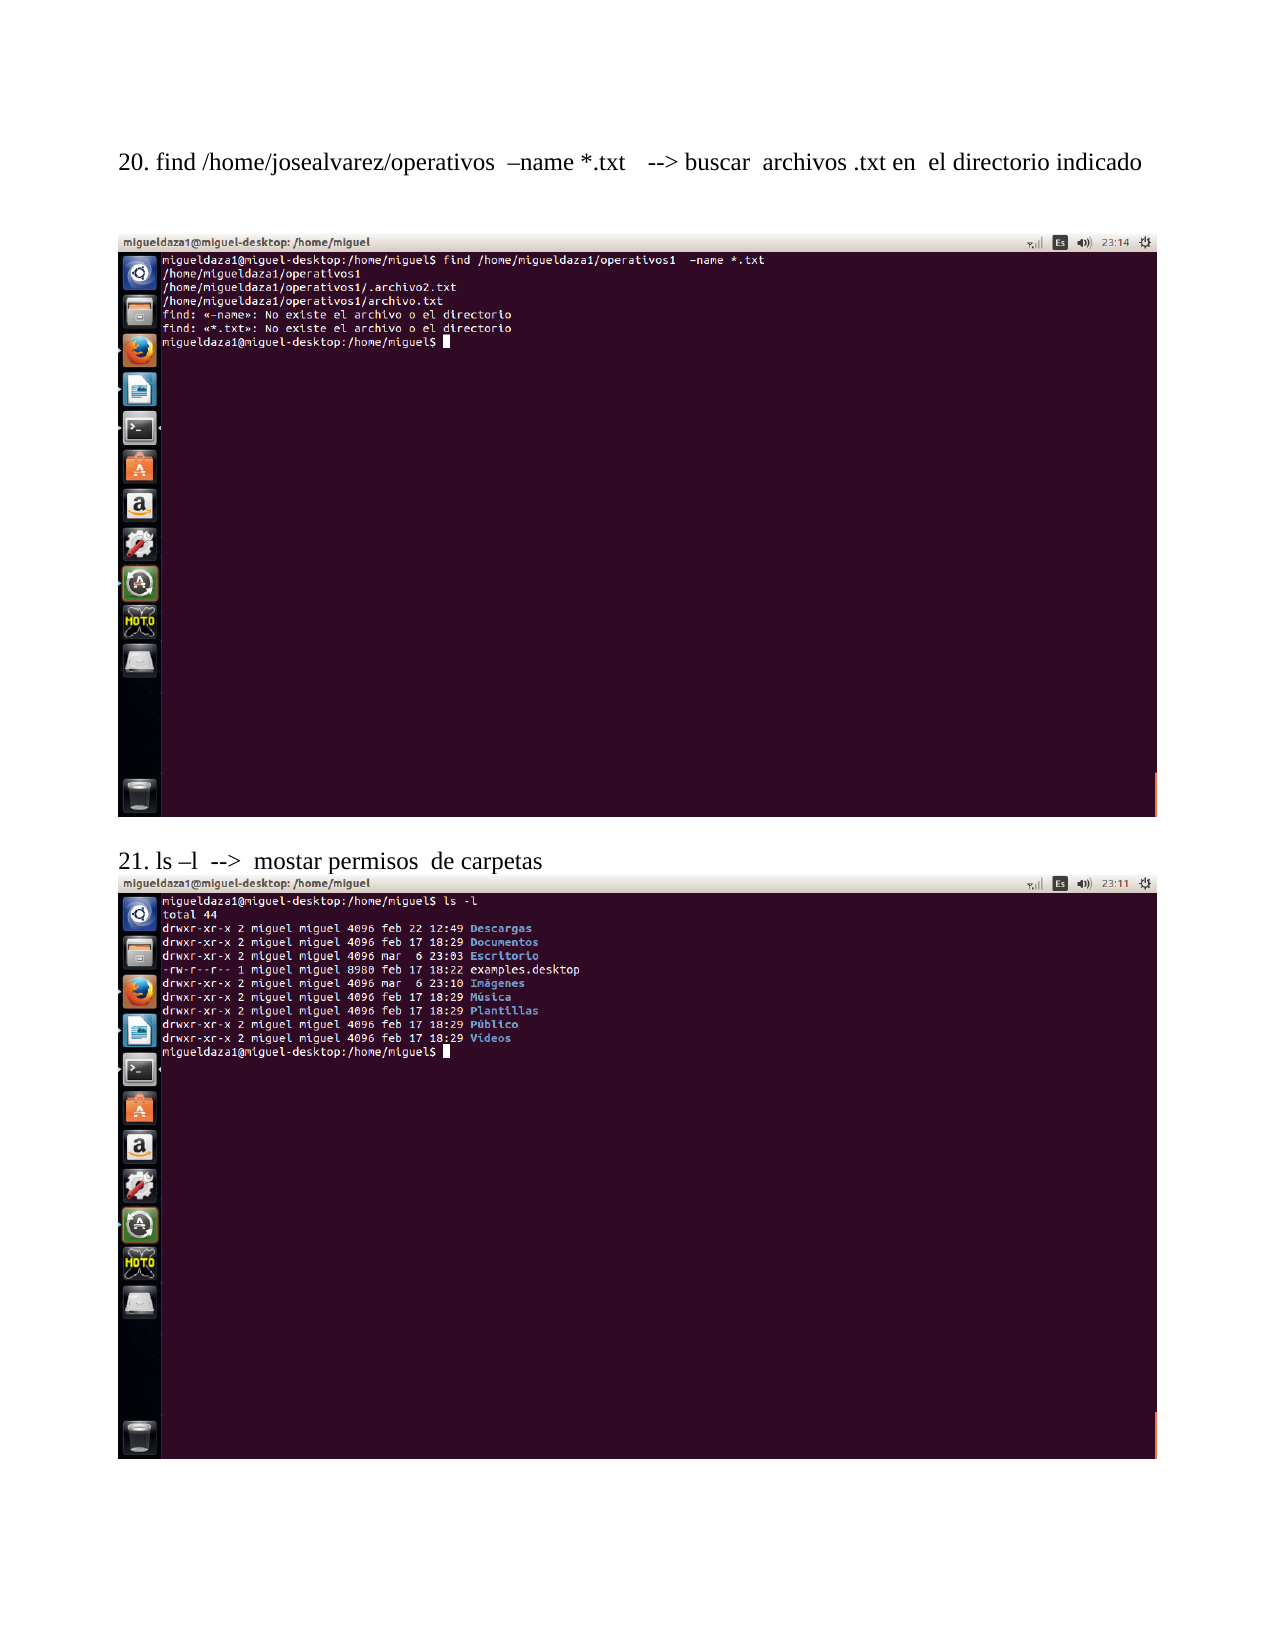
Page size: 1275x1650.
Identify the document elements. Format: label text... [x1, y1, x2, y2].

picture [118, 233, 1157, 817]
picture [118, 874, 1157, 1459]
text 20. find /home/josealvarez/operativos –name *.txt -­‐> buscar archivos .txt en el directorio indicado [118, 147, 1157, 176]
text 21. ls –l -­‐> mostar permisos de carpetas [118, 846, 1157, 874]
